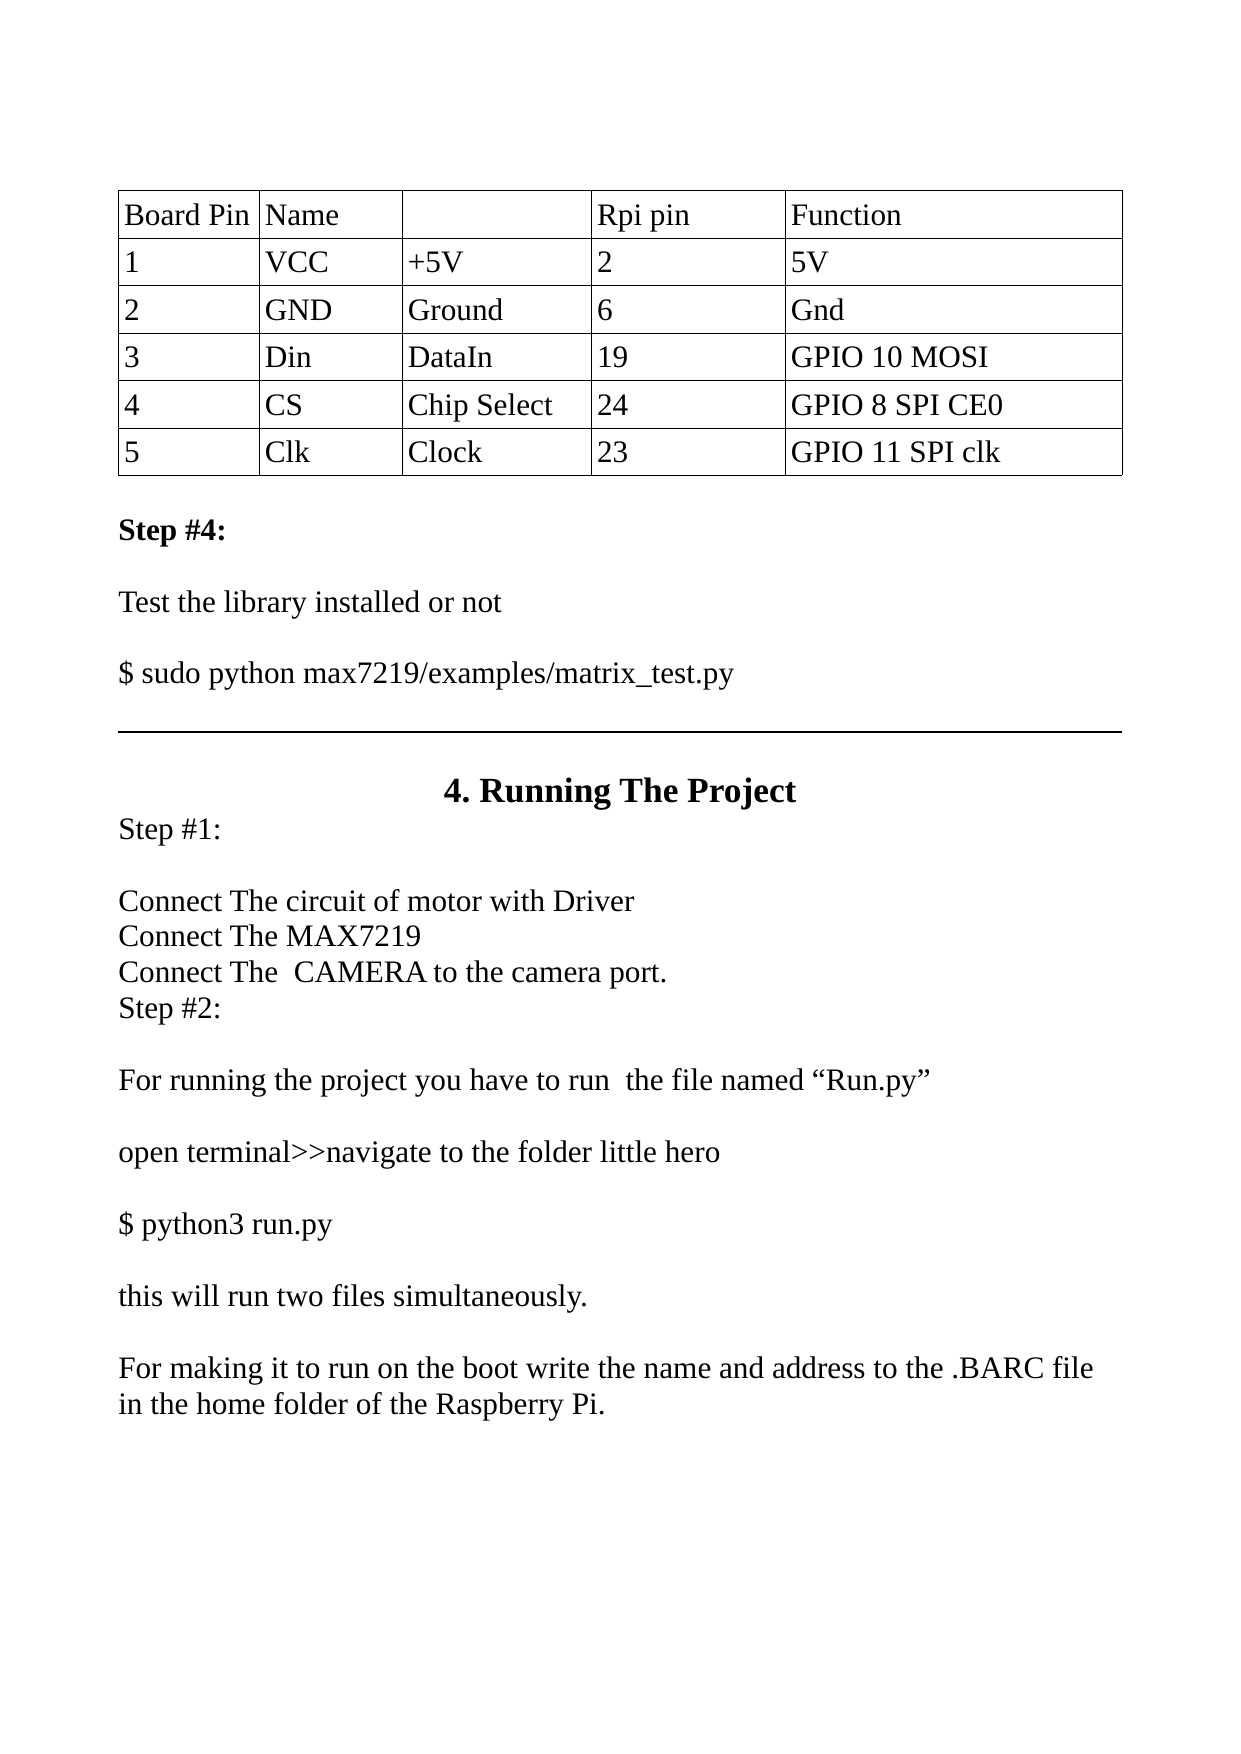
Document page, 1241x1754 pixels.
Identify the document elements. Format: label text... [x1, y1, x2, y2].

text Step #2: [118, 989, 1122, 1026]
table_cell 23 [592, 429, 785, 475]
table_header Board Pin [119, 191, 259, 237]
table_cell 1 [119, 239, 259, 285]
table_cell Clk [260, 429, 402, 475]
text For running the project you have to run the file named “Run.py” [118, 1061, 1122, 1097]
text Connect The circuit of motor with Driver [118, 882, 1122, 918]
table_cell GPIO 11 SPI clk [786, 429, 1122, 475]
table_cell 6 [592, 286, 785, 332]
text Test the library installed or not [118, 583, 1122, 619]
text For making it to run on the boot write the name and address to the .BARC file in the home folder of the Raspberry Pi. [118, 1349, 1122, 1421]
table_cell Din [260, 334, 402, 380]
text open terminal>>navigate to the folder little hero [118, 1133, 1122, 1169]
table_cell 3 [119, 334, 259, 380]
table_cell +5V [403, 239, 591, 285]
table_cell Gnd [786, 286, 1122, 332]
table_cell GPIO 10 MOSI [786, 334, 1122, 380]
table_cell 24 [592, 381, 785, 427]
text Connect The CAMERA to the camera port. [118, 954, 1122, 989]
text Step #4: [118, 511, 1122, 547]
text 4. Running The Project [118, 769, 1122, 810]
table_cell Ground [403, 286, 591, 332]
table_cell 4 [119, 381, 259, 427]
text $ sudo python max7219/examples/matrix_test.py [118, 655, 1122, 691]
table_header Name [260, 191, 402, 237]
table_cell DataIn [403, 334, 591, 380]
table_cell 5V [786, 239, 1122, 285]
table_cell Chip Select [403, 381, 591, 427]
table_cell CS [260, 381, 402, 427]
table_cell GND [260, 286, 402, 332]
table_header Rpi pin [592, 191, 785, 237]
table_header [403, 191, 591, 237]
table_cell 2 [592, 239, 785, 285]
text $ python3 run.py [118, 1205, 1122, 1241]
table_cell GPIO 8 SPI CE0 [786, 381, 1122, 427]
table_cell VCC [260, 239, 402, 285]
table_cell 5 [119, 429, 259, 475]
table_cell 19 [592, 334, 785, 380]
table_cell 2 [119, 286, 259, 332]
table_header Function [786, 191, 1122, 237]
table_cell Clock [403, 429, 591, 475]
text this will run two files simultaneously. [118, 1277, 1122, 1313]
text Connect The MAX7219 [118, 918, 1122, 954]
text Step #1: [118, 810, 1122, 846]
